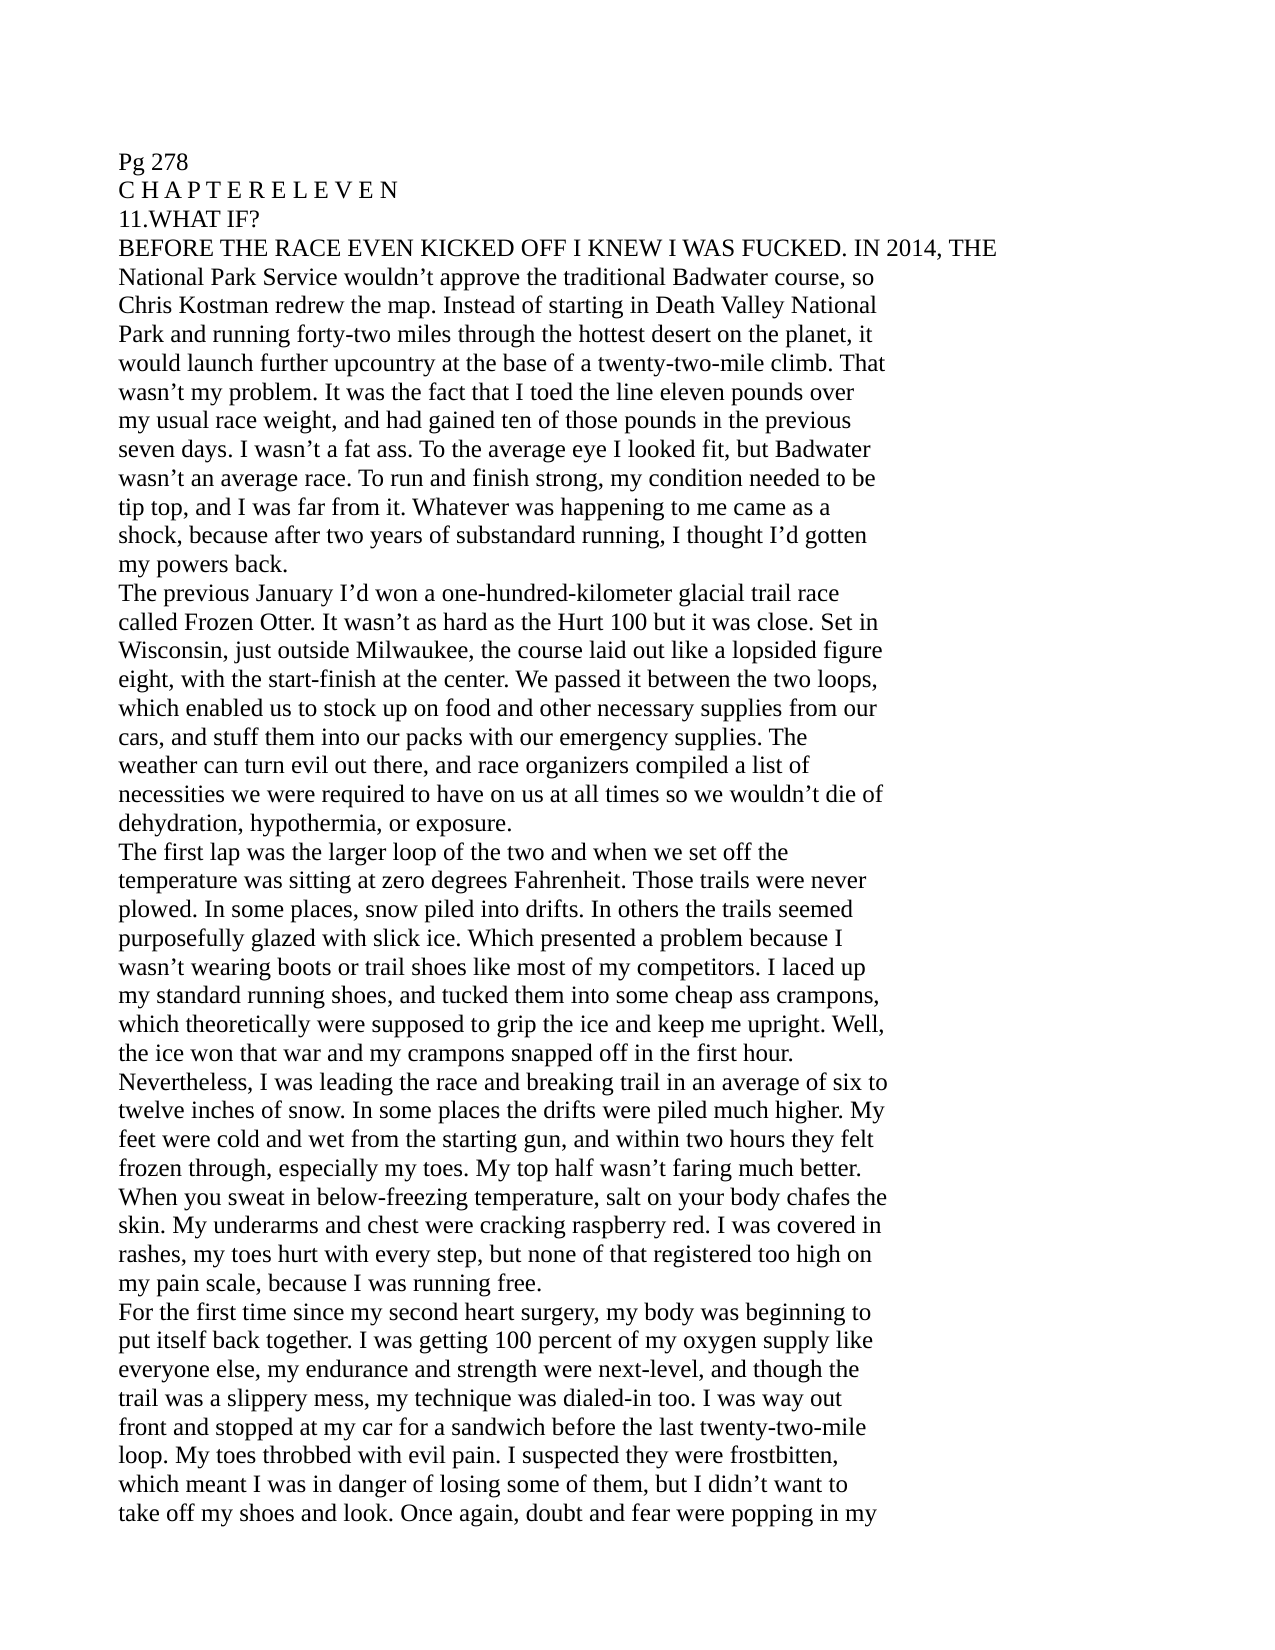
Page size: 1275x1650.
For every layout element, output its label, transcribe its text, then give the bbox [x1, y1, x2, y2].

text When you sweat in below-freezing temperature, salt on your body chafes the [118, 1182, 1157, 1211]
text put itself back together. I was getting 100 percent of my oxygen supply like [118, 1326, 1157, 1354]
text Nevertheless, I was leading the race and breaking trail in an average of six to [118, 1067, 1157, 1096]
text my pain scale, because I was running free. [118, 1268, 1157, 1297]
text Chris Kostman redrew the map. Instead of starting in Death Valley National [118, 291, 1157, 319]
text my powers back. [118, 549, 1157, 578]
text feet were cold and wet from the starting gun, and within two hours they felt [118, 1124, 1157, 1153]
text twelve inches of snow. In some places the drifts were piled much higher. My [118, 1096, 1157, 1124]
text would launch further upcountry at the base of a twenty-two-mile climb. That [118, 348, 1157, 377]
text weather can turn evil out there, and race organizers compiled a list of [118, 751, 1157, 779]
text tip top, and I was far from it. Whatever was happening to me came as a [118, 492, 1157, 521]
text wasn’t my problem. It was the fact that I toed the line eleven pounds over [118, 377, 1157, 406]
text shock, because after two years of substandard running, I thought I’d gotten [118, 521, 1157, 549]
text eight, with the start-finish at the center. We passed it between the two loops, [118, 664, 1157, 693]
text the ice won that war and my crampons snapped off in the first hour. [118, 1038, 1157, 1067]
text temperature was sitting at zero degrees Fahrenheit. Those trails were never [118, 866, 1157, 894]
text front and stopped at my car for a sandwich before the last twenty-two-mile [118, 1412, 1157, 1441]
text The previous January I’d won a one-hundred-kilometer glacial trail race [118, 578, 1157, 607]
text seven days. I wasn’t a fat ass. To the average eye I looked fit, but Badwater [118, 434, 1157, 463]
text my standard running shoes, and tucked them into some cheap ass crampons, [118, 981, 1157, 1009]
text loop. My toes throbbed with evil pain. I suspected they were frostbitten, [118, 1441, 1157, 1469]
text wasn’t an average race. To run and finish strong, my condition needed to be [118, 463, 1157, 492]
text National Park Service wouldn’t approve the traditional Badwater course, so [118, 262, 1157, 291]
text rashes, my toes hurt with every step, but none of that registered too high on [118, 1239, 1157, 1268]
text which enabled us to stock up on food and other necessary supplies from our [118, 693, 1157, 722]
text take off my shoes and look. Once again, doubt and fear were popping in my [118, 1498, 1157, 1527]
text BEFORE THE RACE EVEN KICKED OFF I KNEW I WAS FUCKED. IN 2014, THE [118, 233, 1157, 262]
text For the first time since my second heart surgery, my body was beginning to [118, 1297, 1157, 1326]
text called Frozen Otter. It wasn’t as hard as the Hurt 100 but it was close. Set in [118, 607, 1157, 636]
text cars, and stuff them into our packs with our emergency supplies. The [118, 722, 1157, 751]
text plowed. In some places, snow piled into drifts. In others the trails seemed [118, 894, 1157, 923]
text C H A P T E R E L E V E N [118, 176, 1157, 204]
text Park and running forty-two miles through the hottest desert on the planet, it [118, 319, 1157, 348]
text The first lap was the larger loop of the two and when we set off the [118, 837, 1157, 866]
text 11.WHAT IF? [118, 204, 1157, 233]
text frozen through, especially my toes. My top half wasn’t faring much better. [118, 1153, 1157, 1182]
text necessities we were required to have on us at all times so we wouldn’t die of [118, 779, 1157, 808]
text trail was a slippery mess, my technique was dialed-in too. I was way out [118, 1383, 1157, 1412]
text which meant I was in danger of losing some of them, but I didn’t want to [118, 1469, 1157, 1498]
text wasn’t wearing boots or trail shoes like most of my competitors. I laced up [118, 952, 1157, 981]
text Wisconsin, just outside Milwaukee, the course laid out like a lopsided figure [118, 636, 1157, 664]
text Pg 278 [118, 147, 1157, 176]
text which theoretically were supposed to grip the ice and keep me upright. Well, [118, 1009, 1157, 1038]
text skin. My underarms and chest were cracking raspberry red. I was covered in [118, 1211, 1157, 1239]
text purposefully glazed with slick ice. Which presented a problem because I [118, 923, 1157, 952]
text everyone else, my endurance and strength were next-level, and though the [118, 1354, 1157, 1383]
text my usual race weight, and had gained ten of those pounds in the previous [118, 406, 1157, 434]
text dehydration, hypothermia, or exposure. [118, 808, 1157, 837]
